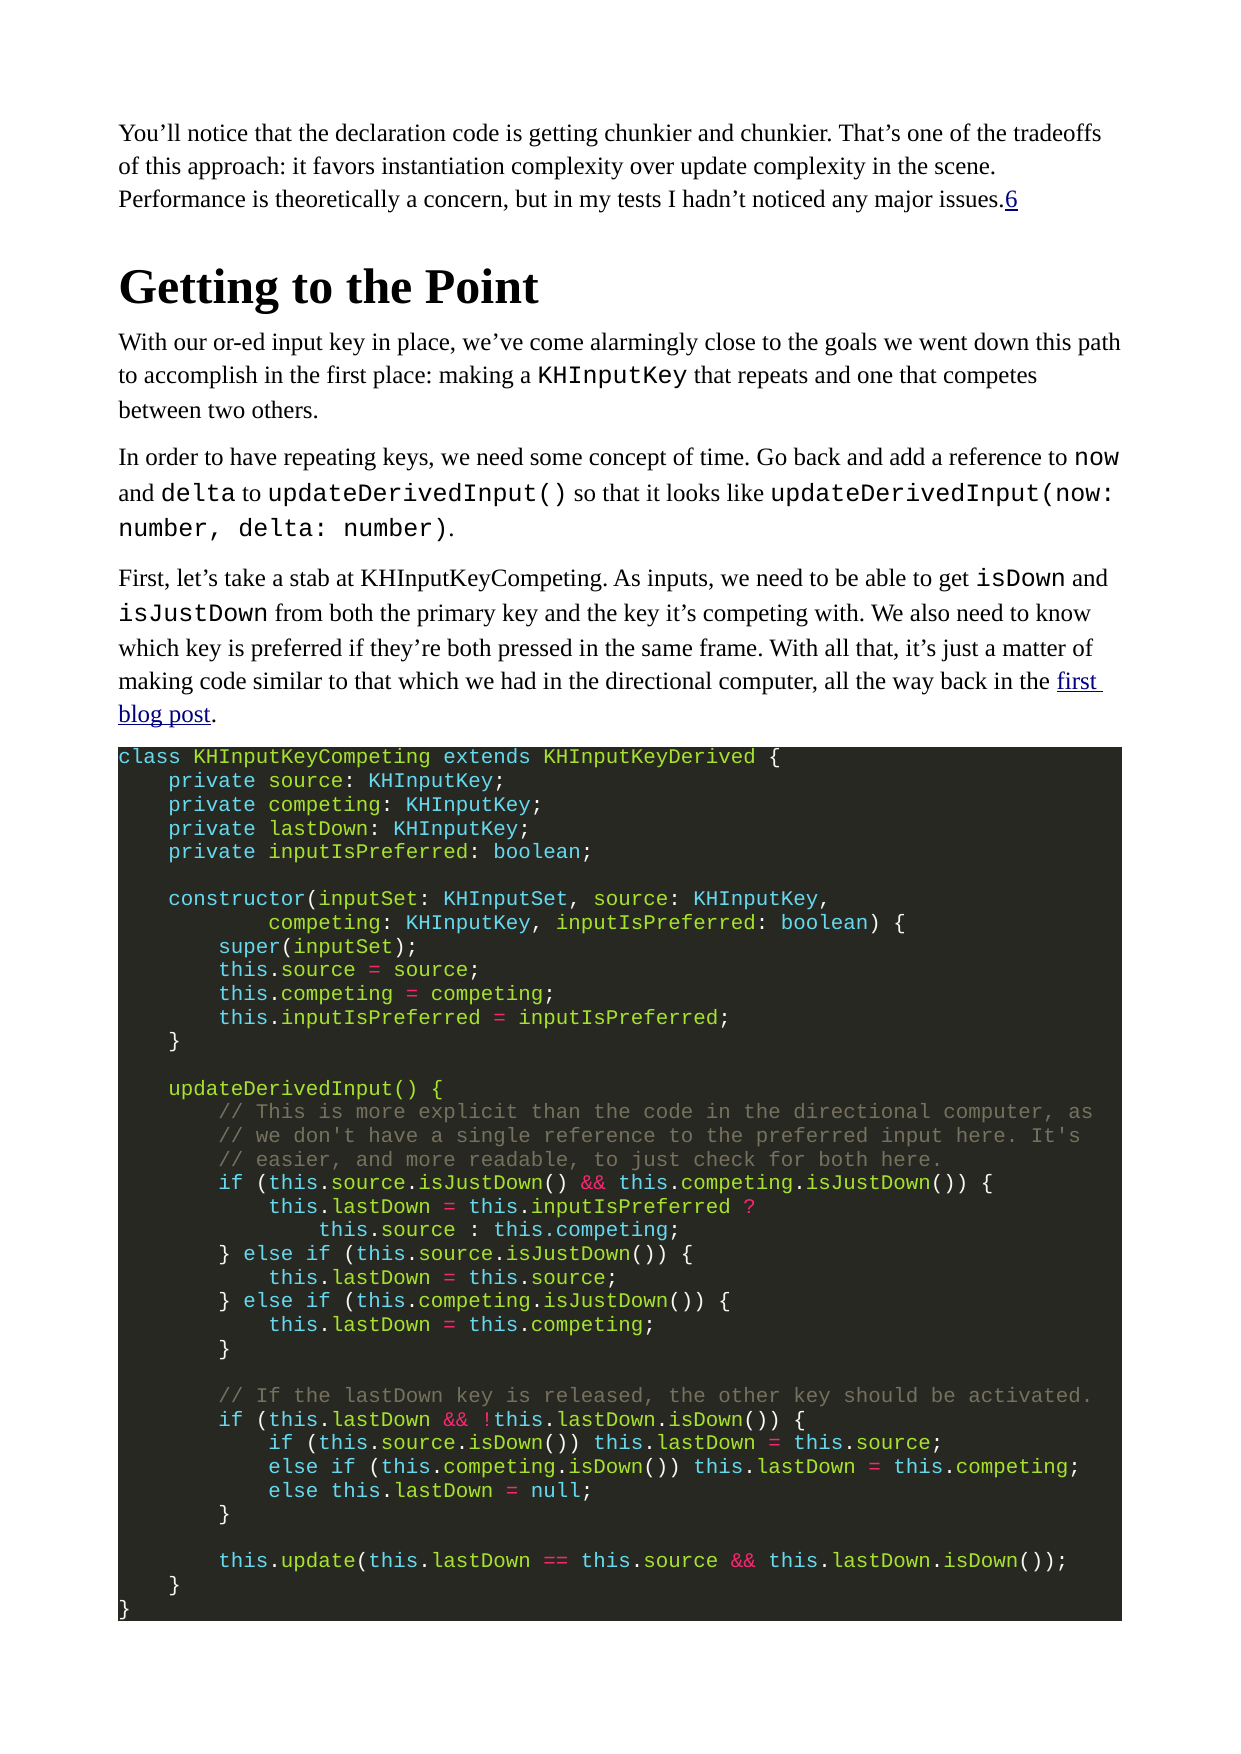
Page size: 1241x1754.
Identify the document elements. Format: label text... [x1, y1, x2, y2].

text class KHInputKeyCompeting extends KHInputKeyDerived { [118, 747, 1122, 770]
text // If the lastDown key is released, the other key should be activated. [118, 1385, 1122, 1409]
text First, let’s take a stab at KHInputKeyCompeting. As inputs, we need to be able to get isDown and isJustDown from both the primary key and the key it’s competing with. We also need to know which key is preferred if they’re both pressed in the same frame. With all that, it’s just a matter of making code similar to that which we had in the directional computer, all the way back in the first blog post. [118, 563, 1122, 728]
text In order to have repeating keys, we need some concept of time. Go back and add a reference to now and delta to updateDerivedInput() so that it looks like updateDerivedInput(now: number, delta: number). [118, 442, 1122, 543]
text constructor(inputSet: KHInputSet, source: KHInputKey, [118, 888, 1122, 912]
text private source: KHInputKey; [118, 770, 1122, 794]
text private inputIsPreferred: boolean; [118, 841, 1122, 865]
text private competing: KHInputKey; [118, 794, 1122, 817]
subtitle Getting to the Point [118, 257, 1122, 314]
text // This is more explicit than the code in the directional computer, as [118, 1101, 1122, 1125]
text this.lastDown = this.source; [118, 1267, 1122, 1290]
text } [118, 1030, 1122, 1054]
text this.competing = competing; [118, 983, 1122, 1007]
text this.source : this.competing; [118, 1219, 1122, 1243]
text private lastDown: KHInputKey; [118, 817, 1122, 841]
text super(inputSet); [118, 936, 1122, 959]
text updateDerivedInput() { [118, 1078, 1122, 1101]
text } else if (this.source.isJustDown()) { [118, 1243, 1122, 1267]
text if (this.source.isJustDown() && this.competing.isJustDown()) { [118, 1172, 1122, 1196]
text With our or-ed input key in place, we’ve come alarmingly close to the goals we went down this path to accomplish in the first place: making a KHInputKey that repeats and one that competes between two others. [118, 327, 1122, 424]
text else this.lastDown = null; [118, 1479, 1122, 1503]
text You’ll notice that the declaration code is getting chunkier and chunkier. That’s one of the tradeoffs of this approach: it favors instantiation complexity over update complexity in the scene. Performance is theoretically a concern, but in my tests I hadn’t noticed any major issues.6 [118, 118, 1122, 213]
text // we don't have a single reference to the preferred input here. It's [118, 1125, 1122, 1148]
text } [118, 1503, 1122, 1527]
text } [118, 1338, 1122, 1361]
text if (this.source.isDown()) this.lastDown = this.source; [118, 1432, 1122, 1456]
text this.lastDown = this.competing; [118, 1314, 1122, 1338]
text } else if (this.competing.isJustDown()) { [118, 1290, 1122, 1314]
text this.update(this.lastDown == this.source && this.lastDown.isDown()); [118, 1551, 1122, 1574]
text competing: KHInputKey, inputIsPreferred: boolean) { [118, 912, 1122, 936]
text } [118, 1598, 1122, 1621]
text if (this.lastDown && !this.lastDown.isDown()) { [118, 1409, 1122, 1432]
text this.inputIsPreferred = inputIsPreferred; [118, 1007, 1122, 1030]
text // easier, and more readable, to just check for both here. [118, 1148, 1122, 1172]
text } [118, 1574, 1122, 1598]
text this.lastDown = this.inputIsPreferred ? [118, 1196, 1122, 1219]
text else if (this.competing.isDown()) this.lastDown = this.competing; [118, 1456, 1122, 1479]
text this.source = source; [118, 959, 1122, 983]
